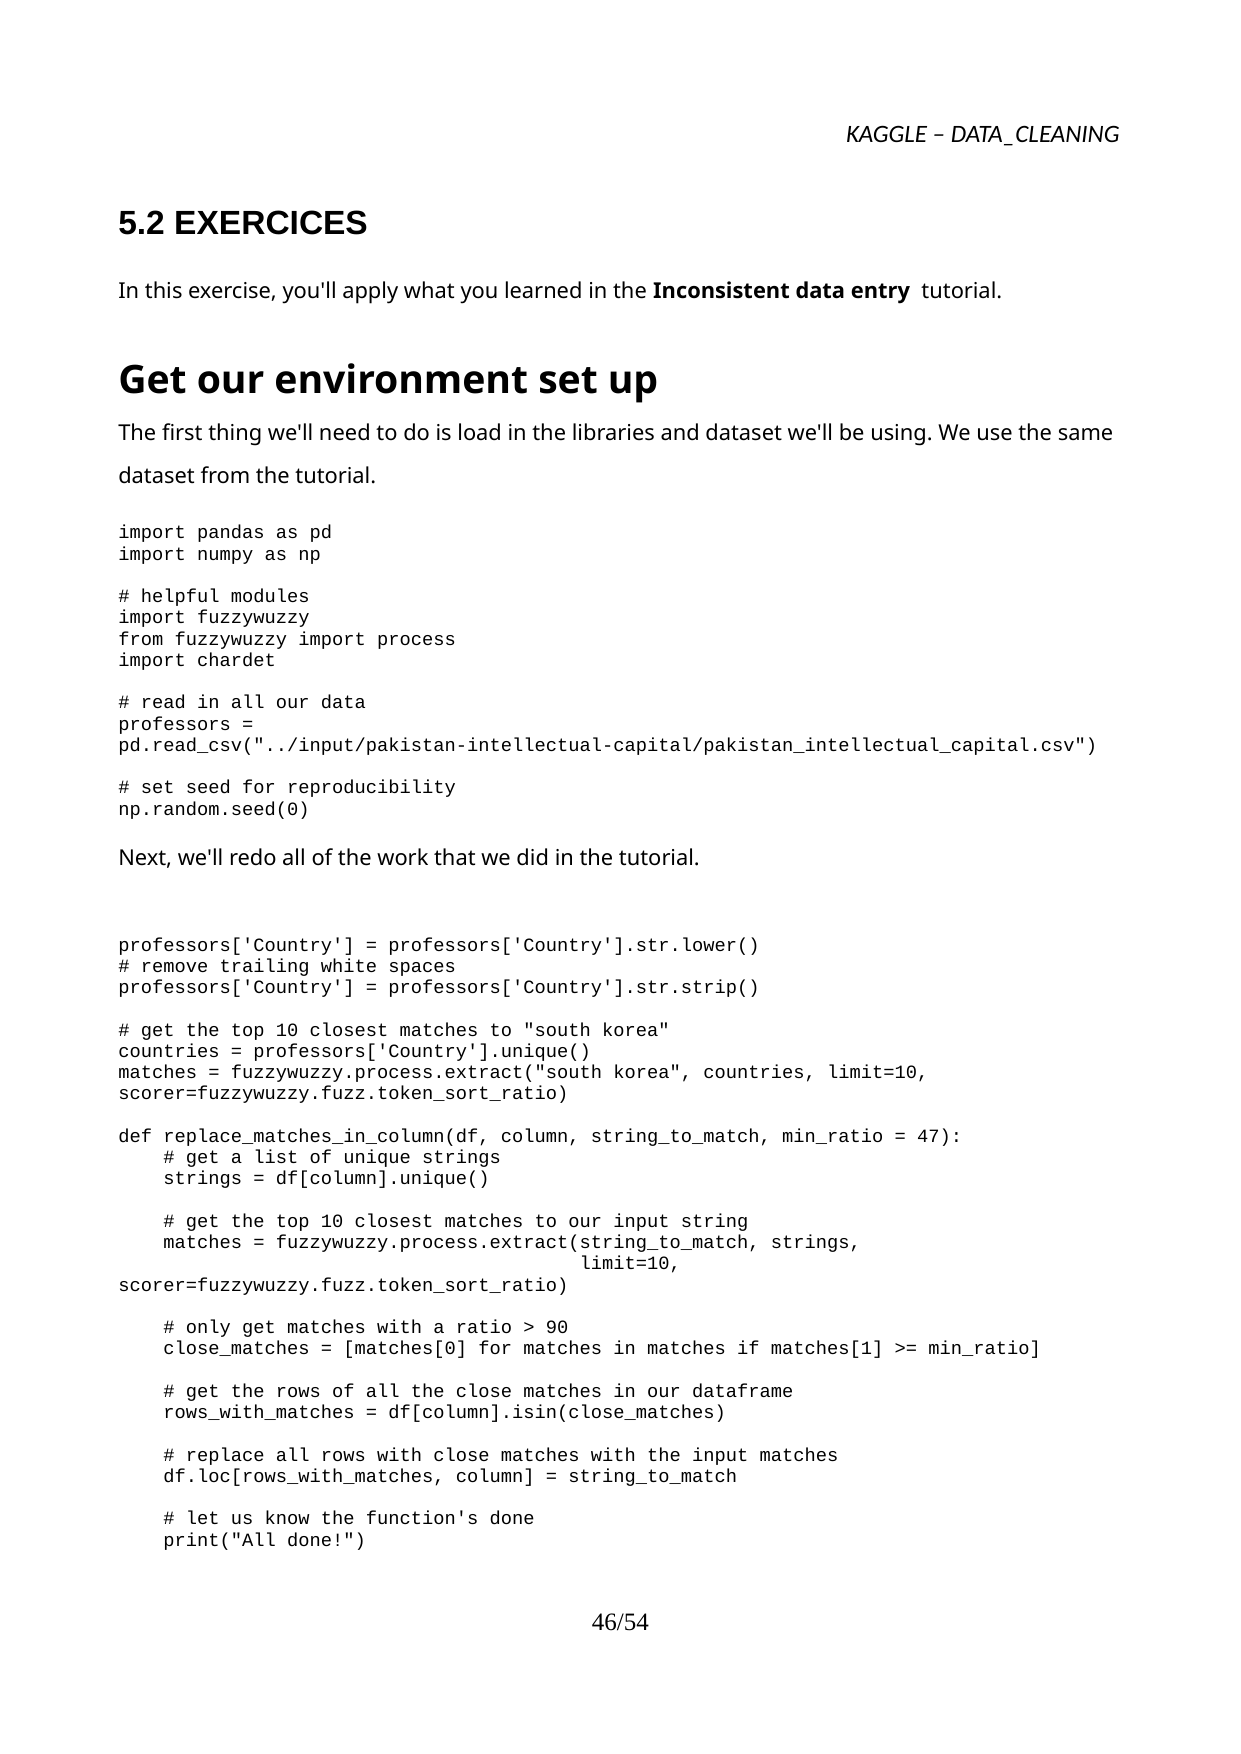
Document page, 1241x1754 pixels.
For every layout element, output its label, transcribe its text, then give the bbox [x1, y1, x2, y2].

text import numpy as np [118, 544, 1122, 566]
text # helpful modules [118, 587, 1122, 608]
text import chardet [118, 651, 1122, 672]
text # let us know the function's done [118, 1509, 1122, 1530]
text import pandas as pd [118, 523, 1122, 544]
text professors = pd.read_csv("../input/pakistan-intellectual-capital/pakistan_intellectual_capital.csv") [118, 714, 1122, 757]
text The first thing we'll need to do is load in the libraries and dataset we'll be using. We use the same dataset from the tutorial. [118, 417, 1122, 489]
text matches = fuzzywuzzy.process.extract("south korea", countries, limit=10, scorer=fuzzywuzzy.fuzz.token_sort_ratio) [118, 1063, 1122, 1105]
text print("All done!") [118, 1530, 1122, 1552]
text # get the top 10 closest matches to our input string [118, 1212, 1122, 1233]
text professors['Country'] = professors['Country'].str.strip() [118, 978, 1122, 999]
text # set seed for reproducibility [118, 778, 1122, 799]
text professors['Country'] = professors['Country'].str.lower() [118, 935, 1122, 957]
text # get the rows of all the close matches in our dataframe [118, 1382, 1122, 1403]
text countries = professors['Country'].unique() [118, 1042, 1122, 1063]
text # read in all our data [118, 693, 1122, 714]
text def replace_matches_in_column(df, column, string_to_match, min_ratio = 47): [118, 1127, 1122, 1148]
text np.random.seed(0) [118, 799, 1122, 821]
text # remove trailing white spaces [118, 957, 1122, 978]
text # get the top 10 closest matches to "south korea" [118, 1020, 1122, 1042]
text from fuzzywuzzy import process [118, 629, 1122, 651]
text import fuzzywuzzy [118, 608, 1122, 629]
text strings = df[column].unique() [118, 1169, 1122, 1190]
text Next, we'll redo all of the work that we did in the tutorial. [118, 842, 1122, 872]
text close_matches = [matches[0] for matches in matches if matches[1] >= min_ratio] [118, 1339, 1122, 1360]
subtitle 5.2 EXERCICES [118, 203, 1122, 242]
text df.loc[rows_with_matches, column] = string_to_match [118, 1467, 1122, 1488]
text In this exercise, you'll apply what you learned in the Inconsistent data entry tutorial. [118, 276, 1122, 305]
text matches = fuzzywuzzy.process.extract(string_to_match, strings, [118, 1233, 1122, 1254]
text rows_with_matches = df[column].isin(close_matches) [118, 1403, 1122, 1424]
text limit=10, scorer=fuzzywuzzy.fuzz.token_sort_ratio) [118, 1254, 1122, 1297]
text # get a list of unique strings [118, 1148, 1122, 1169]
text # replace all rows with close matches with the input matches [118, 1445, 1122, 1467]
text # only get matches with a ratio > 90 [118, 1318, 1122, 1339]
subtitle Get our environment set up [118, 352, 1122, 405]
